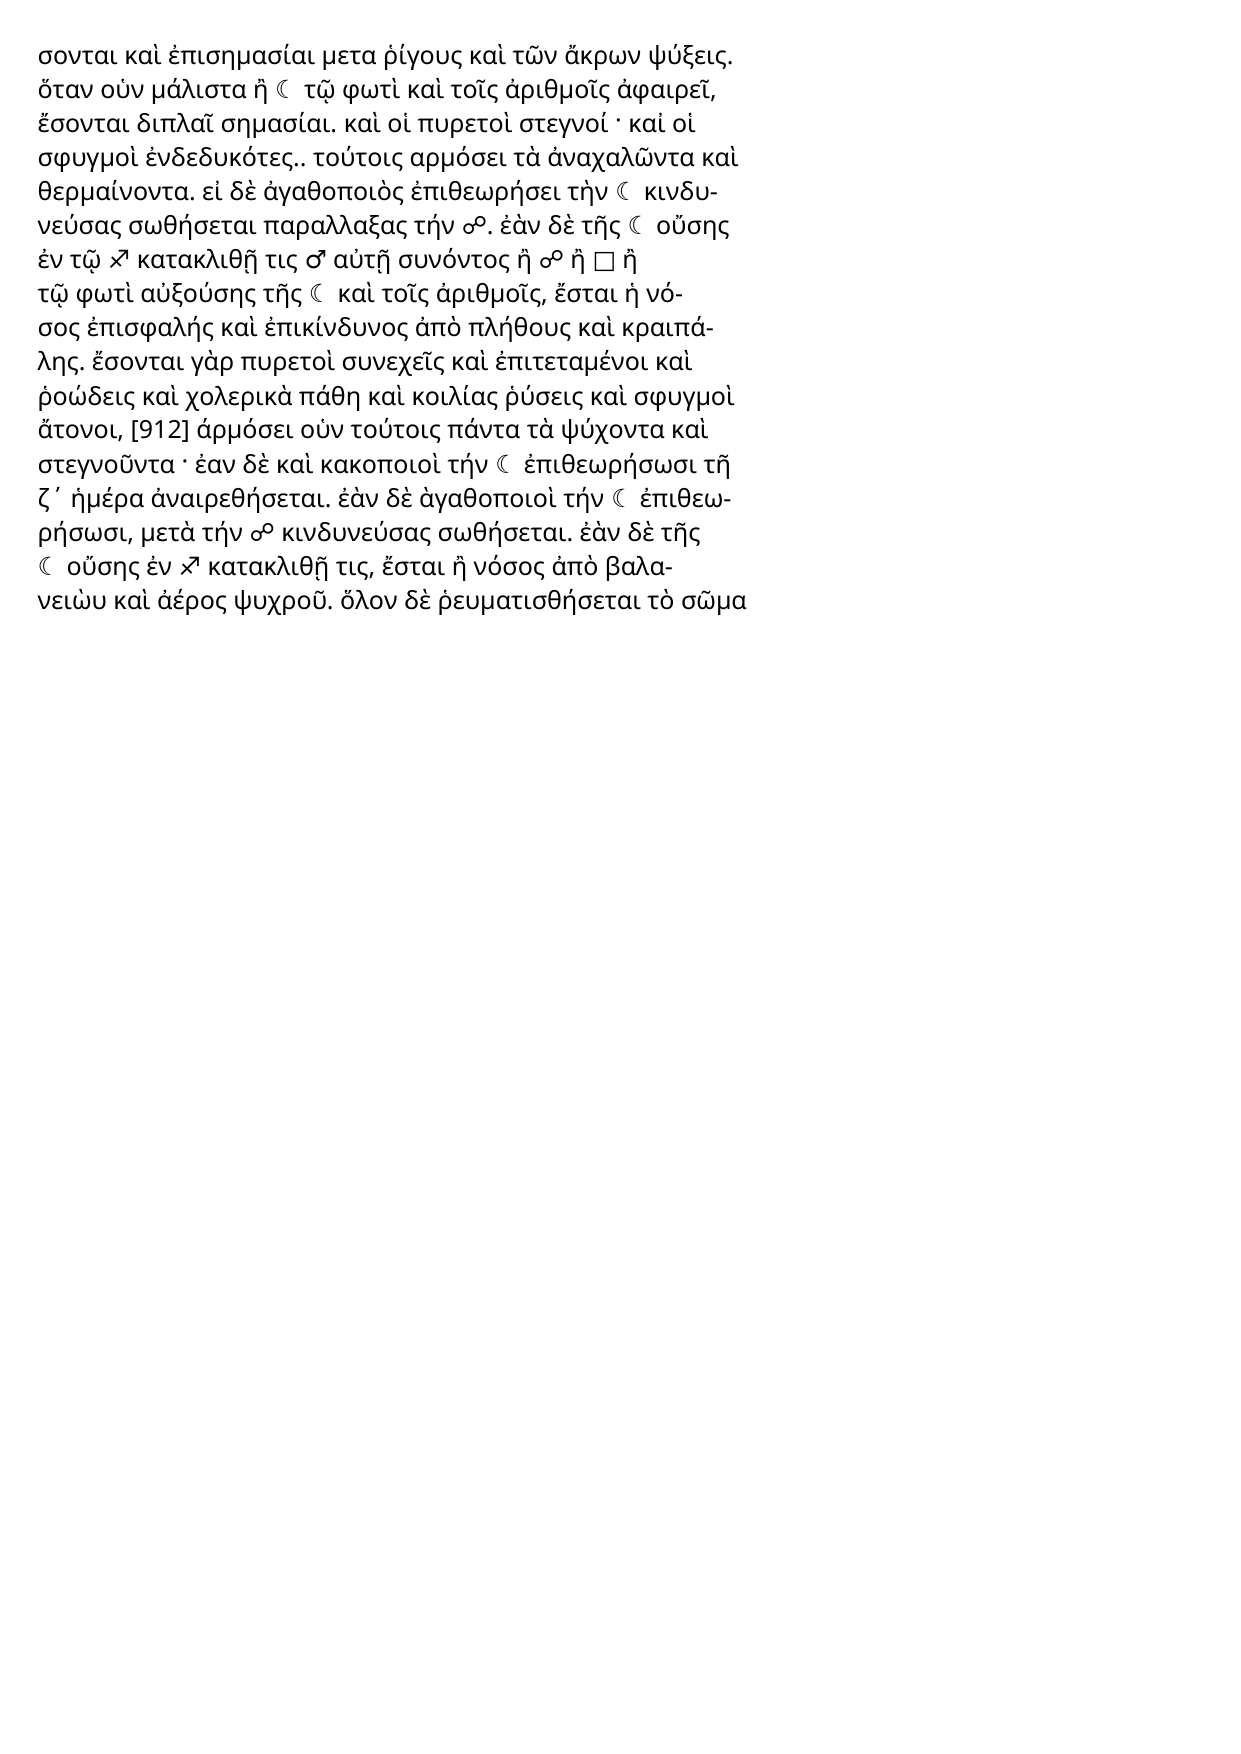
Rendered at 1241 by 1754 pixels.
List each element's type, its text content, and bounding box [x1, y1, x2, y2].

text σονται καὶ ἐπισημασίαι μετα ῥίγους καὶ τῶν ἄκρων ψύξεις. ὅταν οὑν μάλιστα ἢ ☾ τῷ φωτὶ καὶ τοῖς ἀριθμοῖς ἀφαιρεῖ, ἔσονται διπλαῖ σημασίαι. καὶ οἱ πυρετοὶ στεγνοί · καἰ οἱ σφυγμοὶ ἐνδεδυκότες.. τούτοις αρμόσει τὰ ἀναχαλῶντα καὶ θερμαίνοντα. εἰ δὲ ἀγαθοποιὸς ἐπιθεωρήσει τὴν ☾ κινδυ- νεύσας σωθήσεται παραλλαξας τήν ☍. ἐὰν δὲ τῆς ☾ οὔσης ἐν τῷ ♐ κατακλιθῇ τις ♂ αὐτῇ συνόντος ἢ ☍ ἢ □ ἢ τῷ φωτὶ αὐξούσης τῆς ☾ καὶ τοῖς ἀριθμοῖς, ἔσται ἡ νό- σος ἐπισφαλής καὶ ἐπικίνδυνος ἀπὸ πλήθους καὶ κραιπά- λης. ἔσονται γὰρ πυρετοὶ συνεχεῖς καὶ ἐπιτεταμένοι καὶ ῥοώδεις καὶ χολερικὰ πάθη καὶ κοιλίας ῥύσεις καὶ σφυγμοὶ ἄτονοι, [912] άρμόσει οὑν τούτοις πάντα τὰ ψύχοντα καὶ στεγνοῦντα · ἐαν δὲ καὶ κακοποιοὶ τήν ☾ ἐπιθεωρήσωσι τῆ ζ΄ ἡμέρα ἀναιρεθήσεται. ἐὰν δὲ ὰγαθοποιοὶ τήν ☾ ἐπιθεω- ρήσωσι, μετὰ τήν ☍ κινδυνεύσας σωθήσεται. ἐὰν δὲ τῆς ☾ οὔσης ἐν ♐ κατακλιθῇ τις, ἔσται ἢ νόσος ἀπὸ βαλα- νειὼυ καὶ ἀέρος ψυχροῦ. ὅλον δὲ ῥευματισθήσεται τὸ σῶμα [37, 37, 1203, 617]
